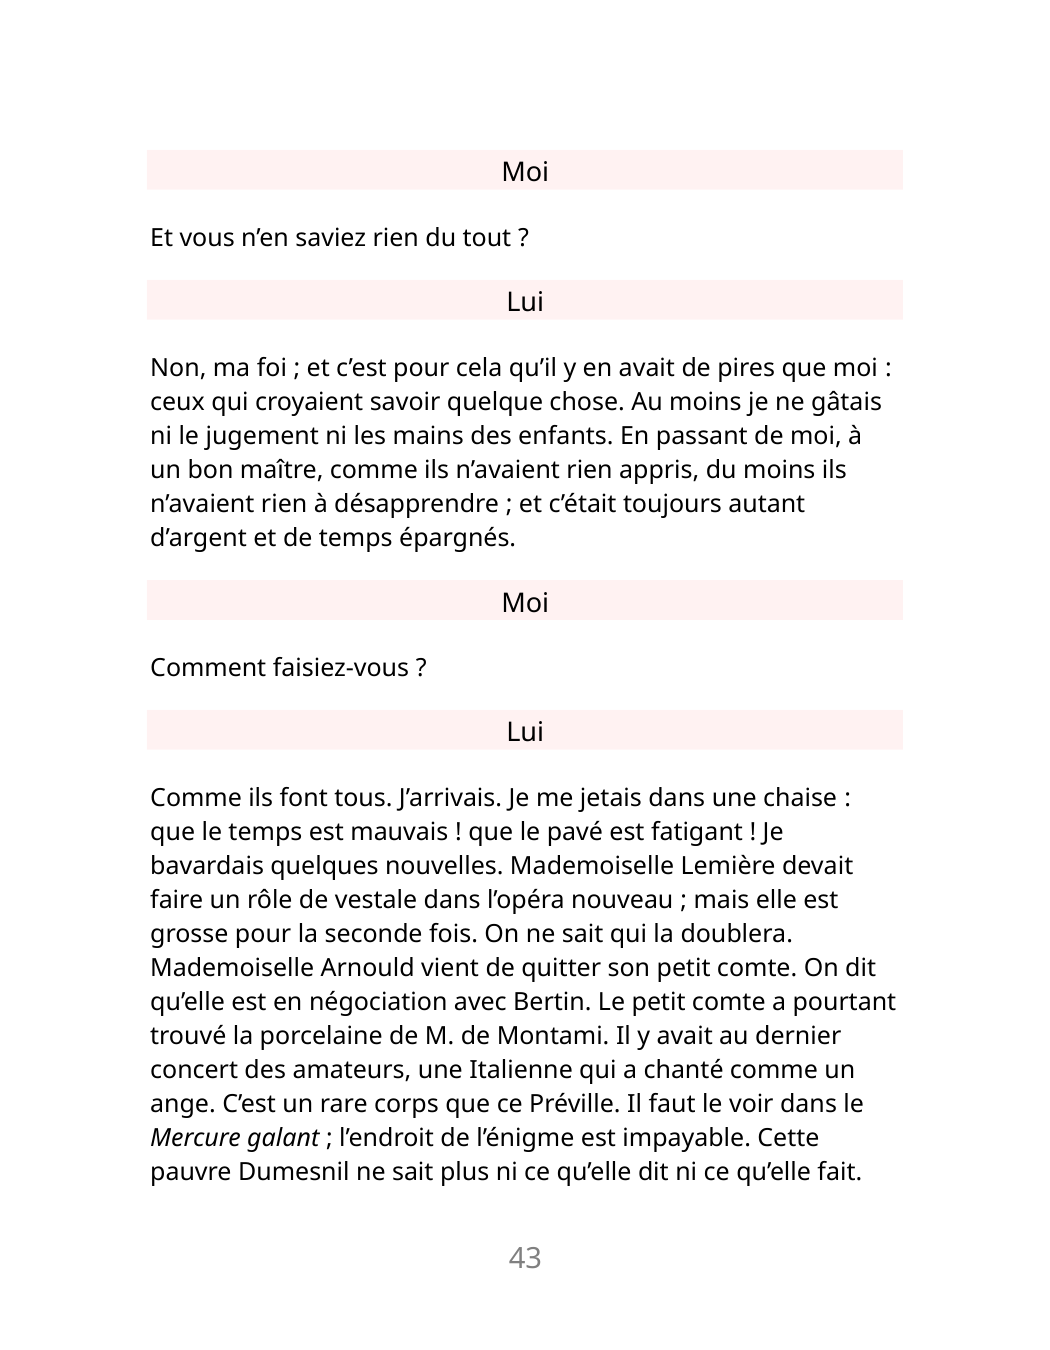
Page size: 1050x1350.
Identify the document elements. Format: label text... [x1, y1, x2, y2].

text Non, ma foi ; et c’est pour cela qu’il y en avait de pires que moi : ceux qui croyaient savoir quelque chose. Au moins je ne gâtais ni le jugement ni les mains des enfants. En passant de moi, à un bon maître, comme ils n’avaient rien appris, du moins ils n’avaient rien à désapprendre ; et c’était toujours autant d’argent et de temps épargnés. [150, 349, 900, 553]
text Et vous n’en saviez rien du tout ? [150, 219, 900, 253]
text Lui [147, 280, 903, 320]
text Comment faisiez-vous ? [150, 649, 900, 683]
text Moi [147, 580, 903, 620]
text Moi [147, 150, 903, 190]
text Comme ils font tous. J’arrivais. Je me jetais dans une chaise : que le temps est mauvais ! que le pavé est fatigant ! Je bavardais quelques nouvelles. Mademoiselle Lemière devait faire un rôle de vestale dans l’opéra nouveau ; mais elle est grosse pour la seconde fois. On ne sait qui la doublera. Mademoiselle Arnould vient de quitter son petit comte. On dit qu’elle est en négociation avec Bertin. Le petit comte a pourtant trouvé la porcelaine de M. de Montami. Il y avait au dernier concert des amateurs, une Italienne qui a chanté comme un ange. C’est un rare corps que ce Préville. Il faut le voir dans le Mercure galant ; l’endroit de l’énigme est impayable. Cette pauvre Dumesnil ne sait plus ni ce qu’elle dit ni ce qu’elle fait. [150, 779, 900, 1188]
text Lui [147, 710, 903, 750]
